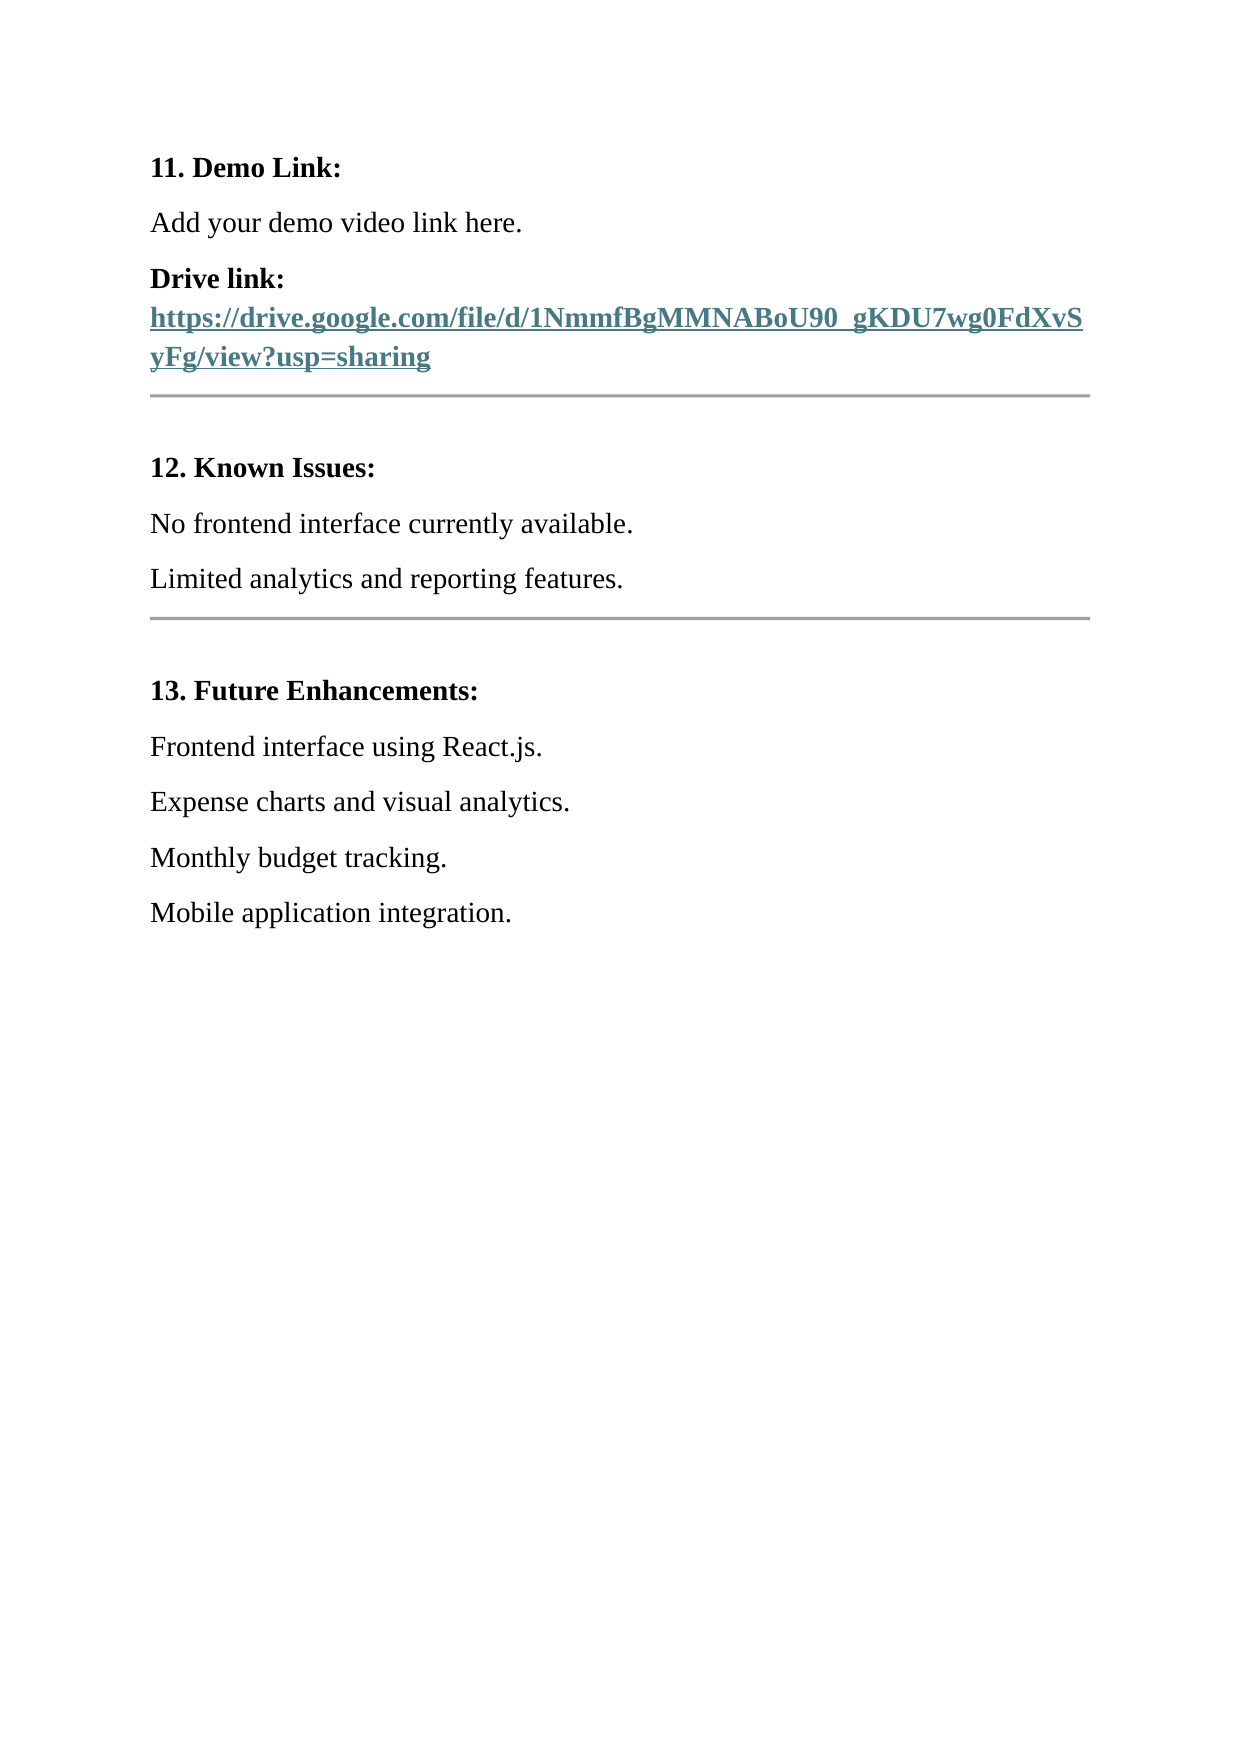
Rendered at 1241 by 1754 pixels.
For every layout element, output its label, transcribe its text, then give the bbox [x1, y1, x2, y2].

text Drive link: https://drive.google.com/file/d/1NmmfBgMMNABoU90_gKDU7wg0FdXvSyFg/view?usp=sharing [150, 261, 1090, 372]
text Frontend interface using React.js. [150, 729, 1090, 762]
text Add your demo video link here. [150, 206, 1090, 239]
text Mobile application integration. [150, 895, 1090, 929]
text Monthly budget tracking. [150, 840, 1090, 873]
text No frontend interface currently available. [150, 506, 1090, 539]
text 11. Demo Link: [150, 150, 1090, 183]
text 13. Future Enhancements: [150, 673, 1090, 707]
text Limited analytics and reporting features. [150, 561, 1090, 595]
text 12. Known Issues: [150, 450, 1090, 484]
text Expense charts and visual analytics. [150, 784, 1090, 818]
